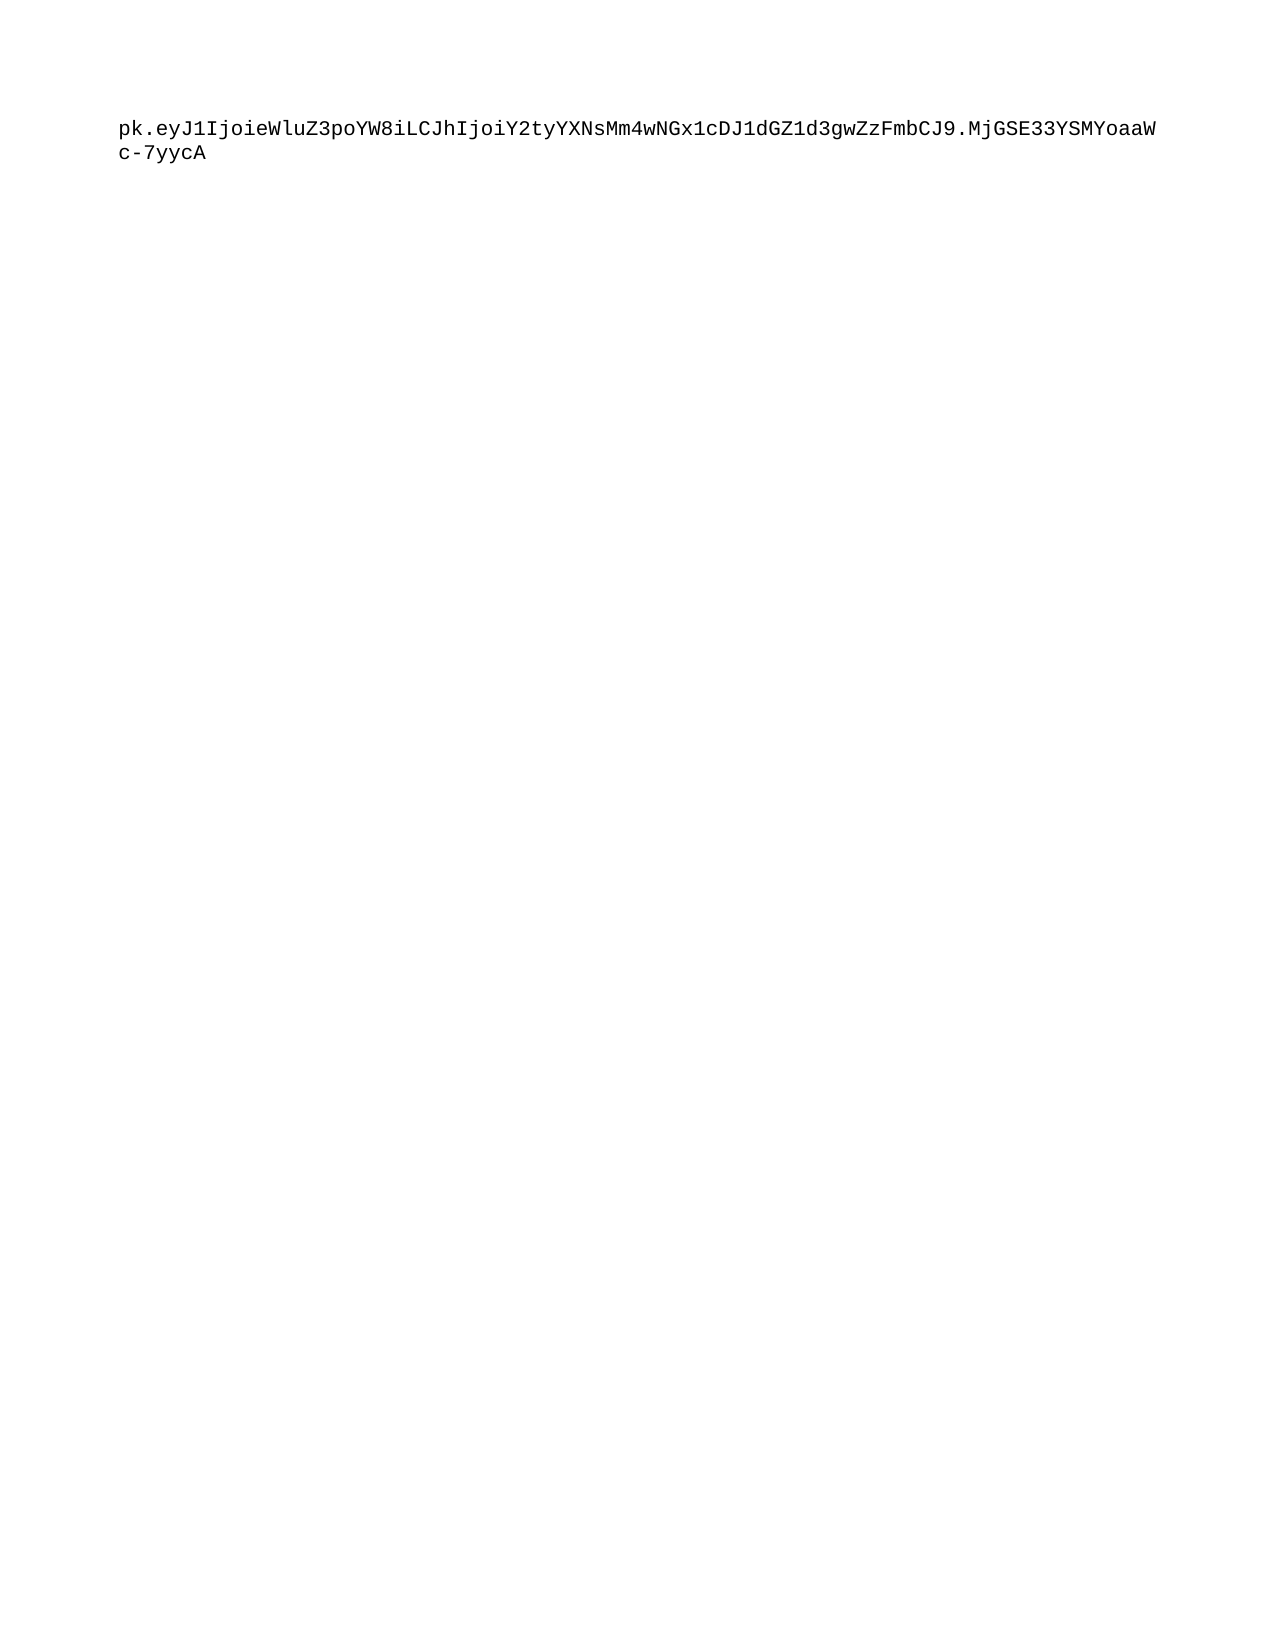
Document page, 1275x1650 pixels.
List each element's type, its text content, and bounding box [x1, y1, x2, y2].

text pk.eyJ1IjoieWluZ3poYW8iLCJhIjoiY2tyYXNsMm4wNGx1cDJ1dGZ1d3gwZzFmbCJ9.MjGSE33YSMYoaaWc-7yycA [118, 118, 1157, 165]
